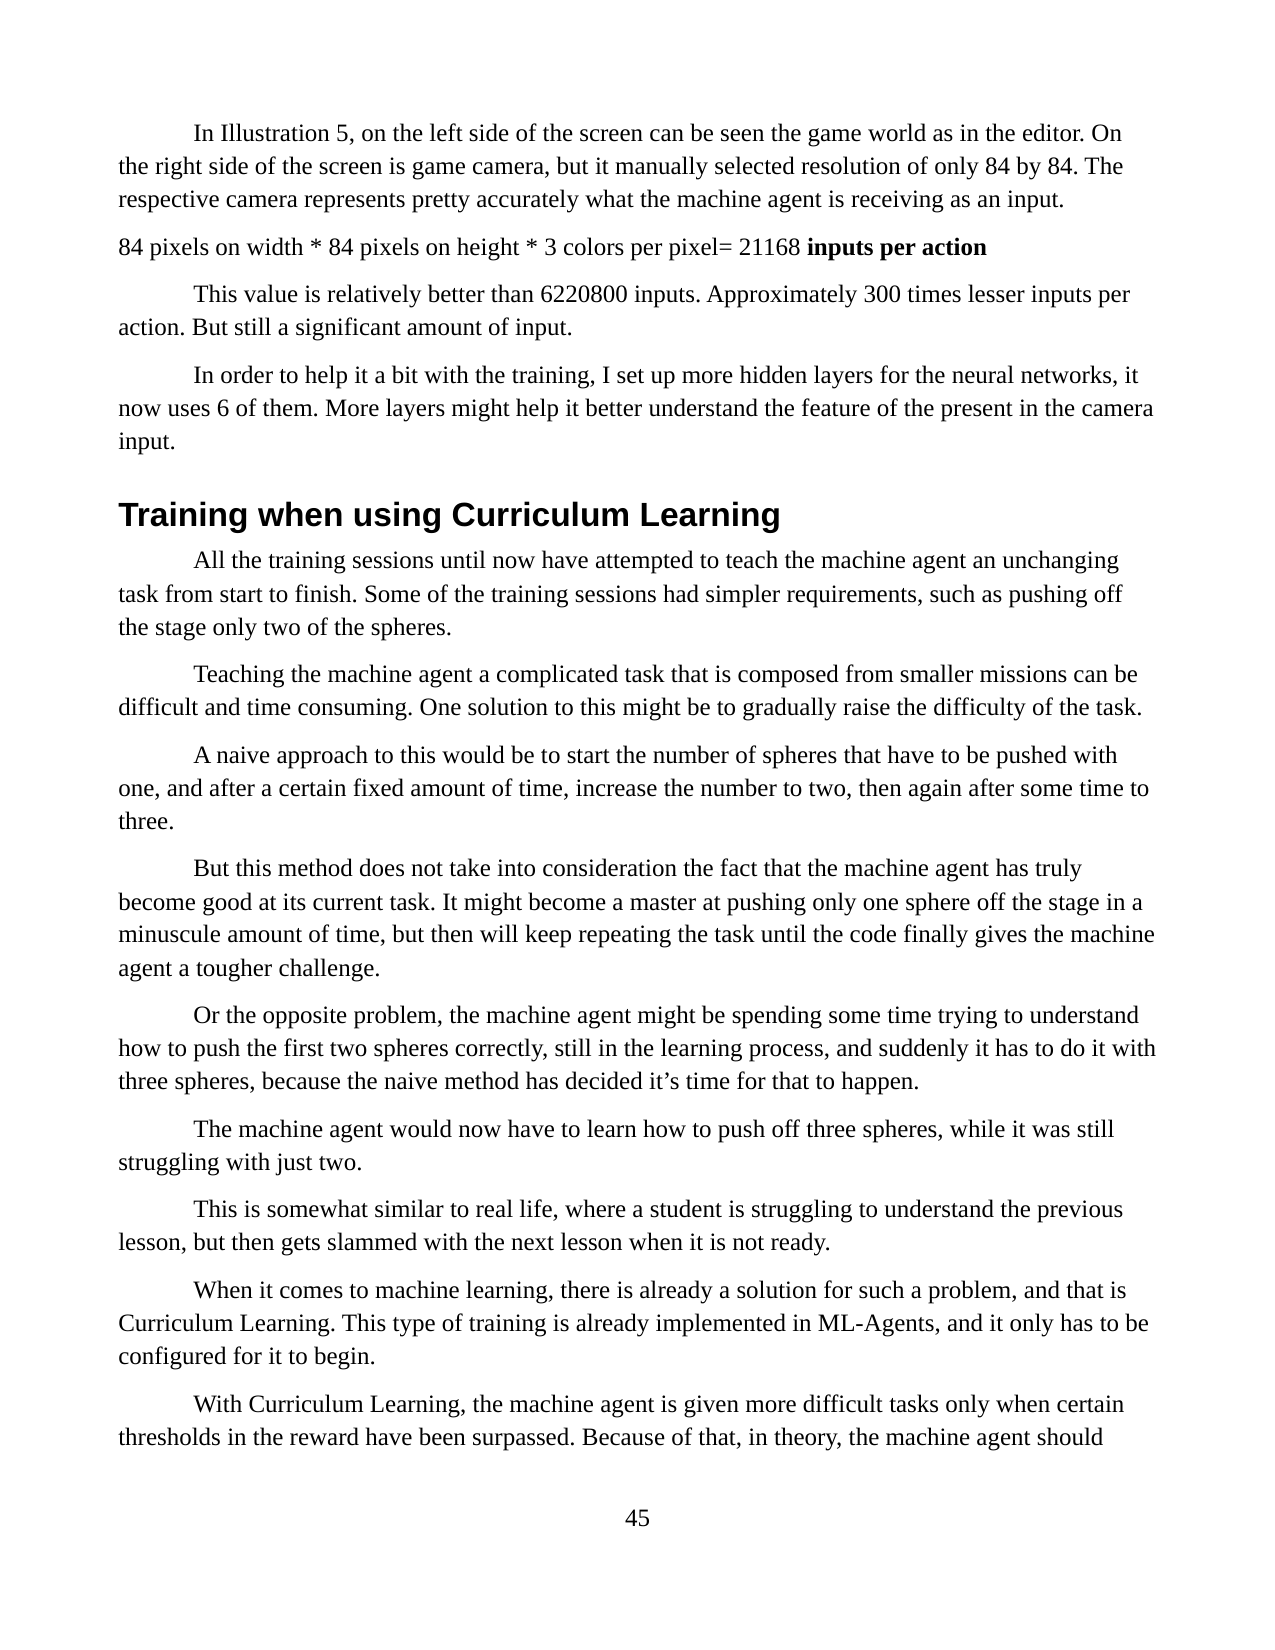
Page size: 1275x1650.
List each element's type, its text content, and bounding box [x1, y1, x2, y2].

text But this method does not take into consideration the fact that the machine agent has truly become good at its current task. It might become a master at pushing only one sphere off the stage in a minuscule amount of time, but then will keep repeating the task until the code finally gives the machine agent a tougher challenge. [118, 853, 1157, 981]
text In Illustration 5, on the left side of the screen can be seen the game world as in the editor. On the right side of the screen is game camera, but it manually selected resolution of only 84 by 84. The respective camera represents pretty accurately what the machine agent is receiving as an input. [118, 118, 1157, 213]
text In order to help it a bit with the training, I set up more hidden layers for the neural networks, it now uses 6 of them. More layers might help it better understand the feature of the present in the camera input. [118, 360, 1157, 455]
subtitle Training when using Curriculum Learning [118, 494, 1157, 533]
text A naive approach to this would be to start the number of spheres that have to be pushed with one, and after a certain fixed amount of time, increase the number to two, then again after some time to three. [118, 740, 1157, 835]
text This value is relatively better than 6220800 inputs. Approximately 300 times lesser inputs per action. But still a significant amount of input. [118, 279, 1157, 341]
text With Curriculum Learning, the machine agent is given more difficult tasks only when certain thresholds in the reward have been surpassed. Because of that, in theory, the machine agent should [118, 1389, 1157, 1451]
text Teaching the machine agent a complicated task that is composed from smaller missions can be difficult and time consuming. One solution to this might be to gradually raise the difficulty of the task. [118, 659, 1157, 721]
text When it comes to machine learning, there is already a solution for such a problem, and that is Curriculum Learning. This type of training is already implemented in ML-Agents, and it only has to be configured for it to begin. [118, 1275, 1157, 1370]
text All the training sessions until now have attempted to teach the machine agent an unchanging task from start to finish. Some of the training sessions had simpler requirements, such as pushing off the stage only two of the spheres. [118, 546, 1157, 640]
text The machine agent would now have to learn how to push off three spheres, while it was still struggling with just two. [118, 1114, 1157, 1176]
text Or the opposite problem, the machine agent might be spending some time trying to understand how to push the first two spheres correctly, still in the learning process, and suddenly it has to do it with three spheres, because the naive method has decided it’s time for that to happen. [118, 1000, 1157, 1095]
text 84 pixels on width * 84 pixels on height * 3 colors per pixel= 21168 inputs per action [118, 232, 1157, 261]
text This is somewhat similar to real life, where a student is struggling to understand the previous lesson, but then gets slammed with the next lesson when it is not ready. [118, 1194, 1157, 1256]
